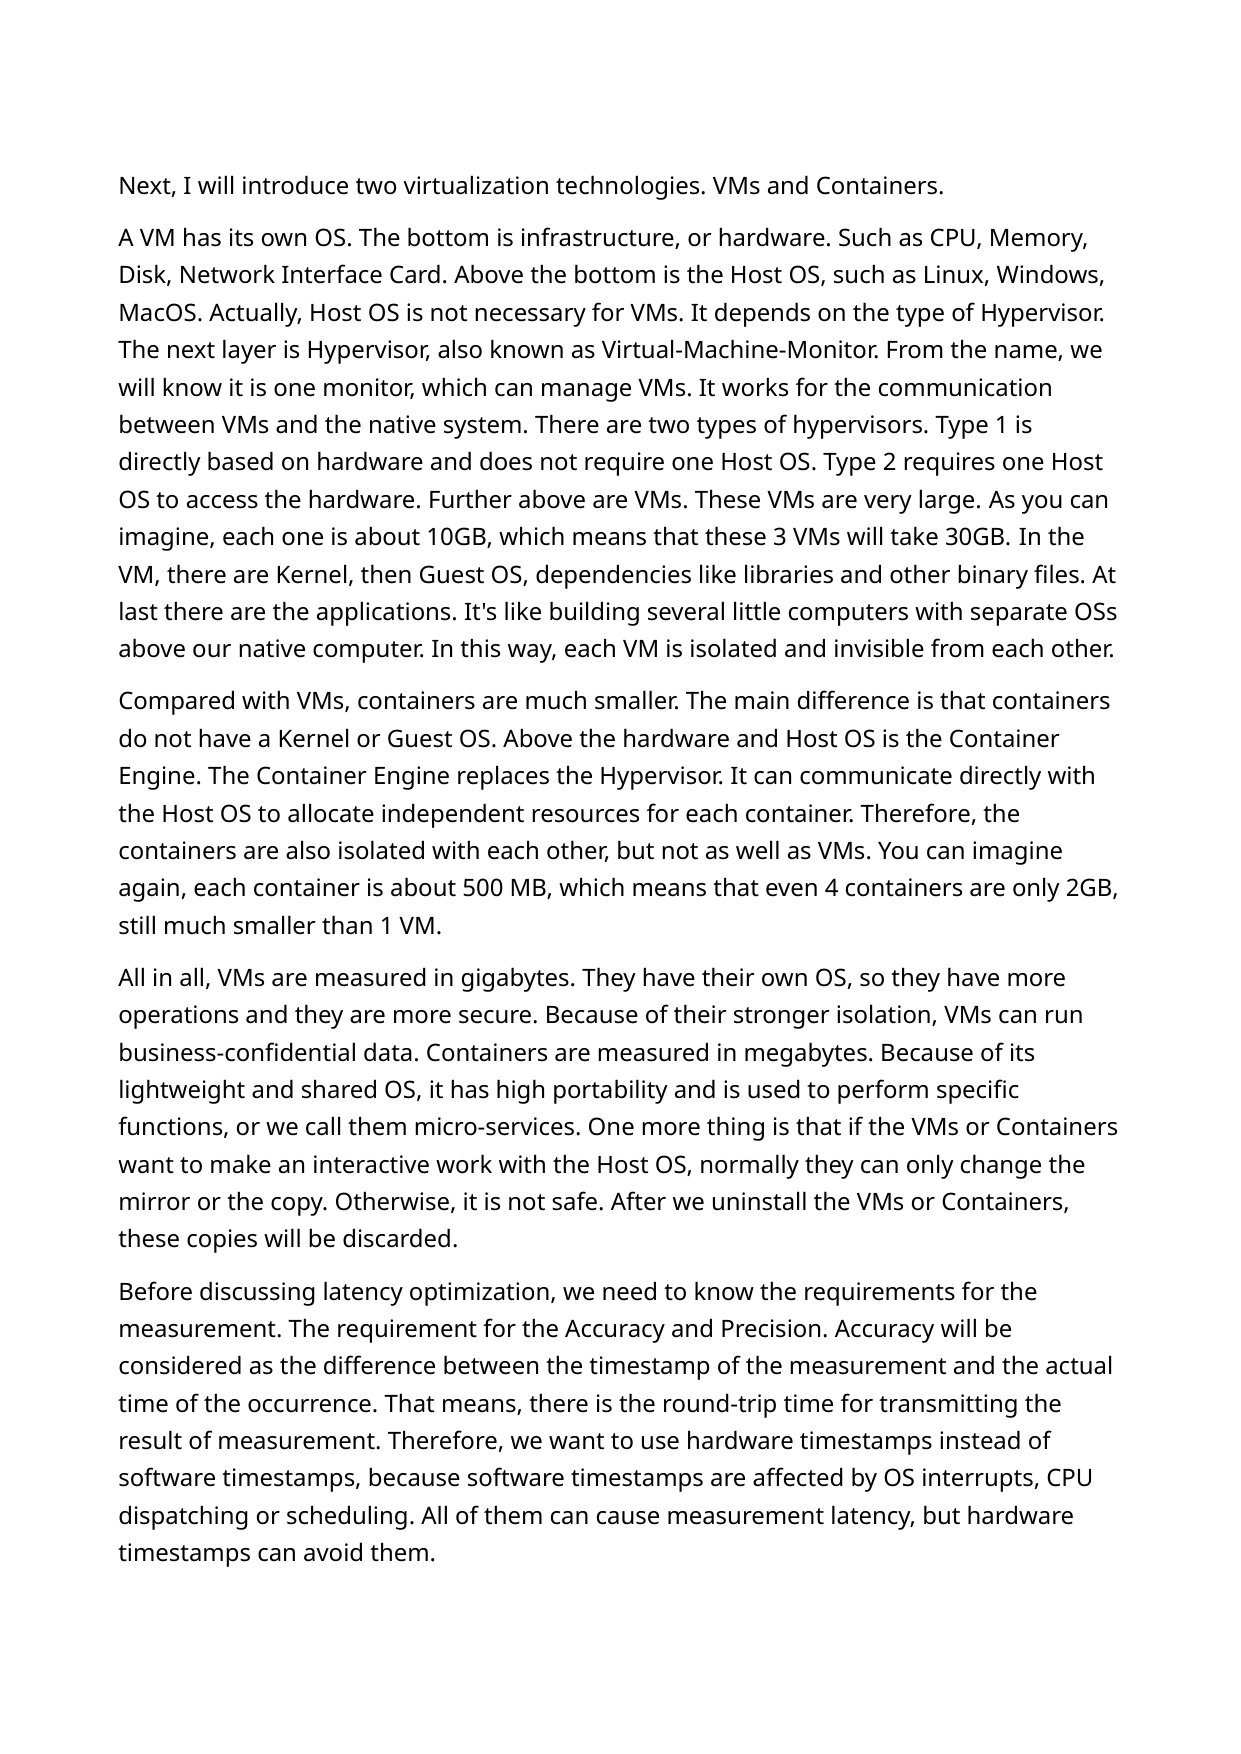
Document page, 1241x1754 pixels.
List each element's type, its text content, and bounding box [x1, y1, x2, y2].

text Next, I will introduce two virtualization technologies. VMs and Containers. [118, 169, 1122, 201]
text A VM has its own OS. The bottom is infrastructure, or hardware. Such as CPU, Memory, Disk, Network Interface Card. Above the bottom is the Host OS, such as Linux, Windows, MacOS. Actually, Host OS is not necessary for VMs. It depends on the type of Hypervisor. The next layer is Hypervisor, also known as Virtual-Machine-Monitor. From the name, we will know it is one monitor, which can manage VMs. It works for the communication between VMs and the native system. There are two types of hypervisors. Type 1 is directly based on hardware and does not require one Host OS. Type 2 requires one Host OS to access the hardware. Further above are VMs. These VMs are very large. As you can imagine, each one is about 10GB, which means that these 3 VMs will take 30GB. In the VM, there are Kernel, then Guest OS, dependencies like libraries and other binary files. At last there are the applications. It's like building several little computers with separate OSs above our native computer. In this way, each VM is isolated and invisible from each other. [118, 221, 1122, 665]
text Before discussing latency optimization, we need to know the requirements for the measurement. The requirement for the Accuracy and Precision. Accuracy will be considered as the difference between the timestamp of the measurement and the actual time of the occurrence. That means, there is the round-trip time for transmitting the result of measurement. Therefore, we want to use hardware timestamps instead of software timestamps, because software timestamps are affected by OS interrupts, CPU dispatching or scheduling. All of them can cause measurement latency, but hardware timestamps can avoid them. [118, 1274, 1122, 1569]
text Compared with VMs, containers are much smaller. The main difference is that containers do not have a Kernel or Guest OS. Above the hardware and Host OS is the Container Engine. The Container Engine replaces the Hypervisor. It can communicate directly with the Host OS to allocate independent resources for each container. Therefore, the containers are also isolated with each other, but not as well as VMs. You can imagine again, each container is about 500 MB, which means that even 4 containers are only 2GB, still much smaller than 1 VM. [118, 684, 1122, 941]
text All in all, VMs are measured in gigabytes. They have their own OS, so they have more operations and they are more secure. Because of their stronger isolation, VMs can run business-confidential data. Containers are measured in megabytes. Because of its lightweight and shared OS, it has high portability and is used to perform specific functions, or we call them micro-services. One more thing is that if the VMs or Containers want to make an interactive work with the Host OS, normally they can only change the mirror or the copy. Otherwise, it is not safe. After we uninstall the VMs or Containers, these copies will be discarded. [118, 961, 1122, 1255]
